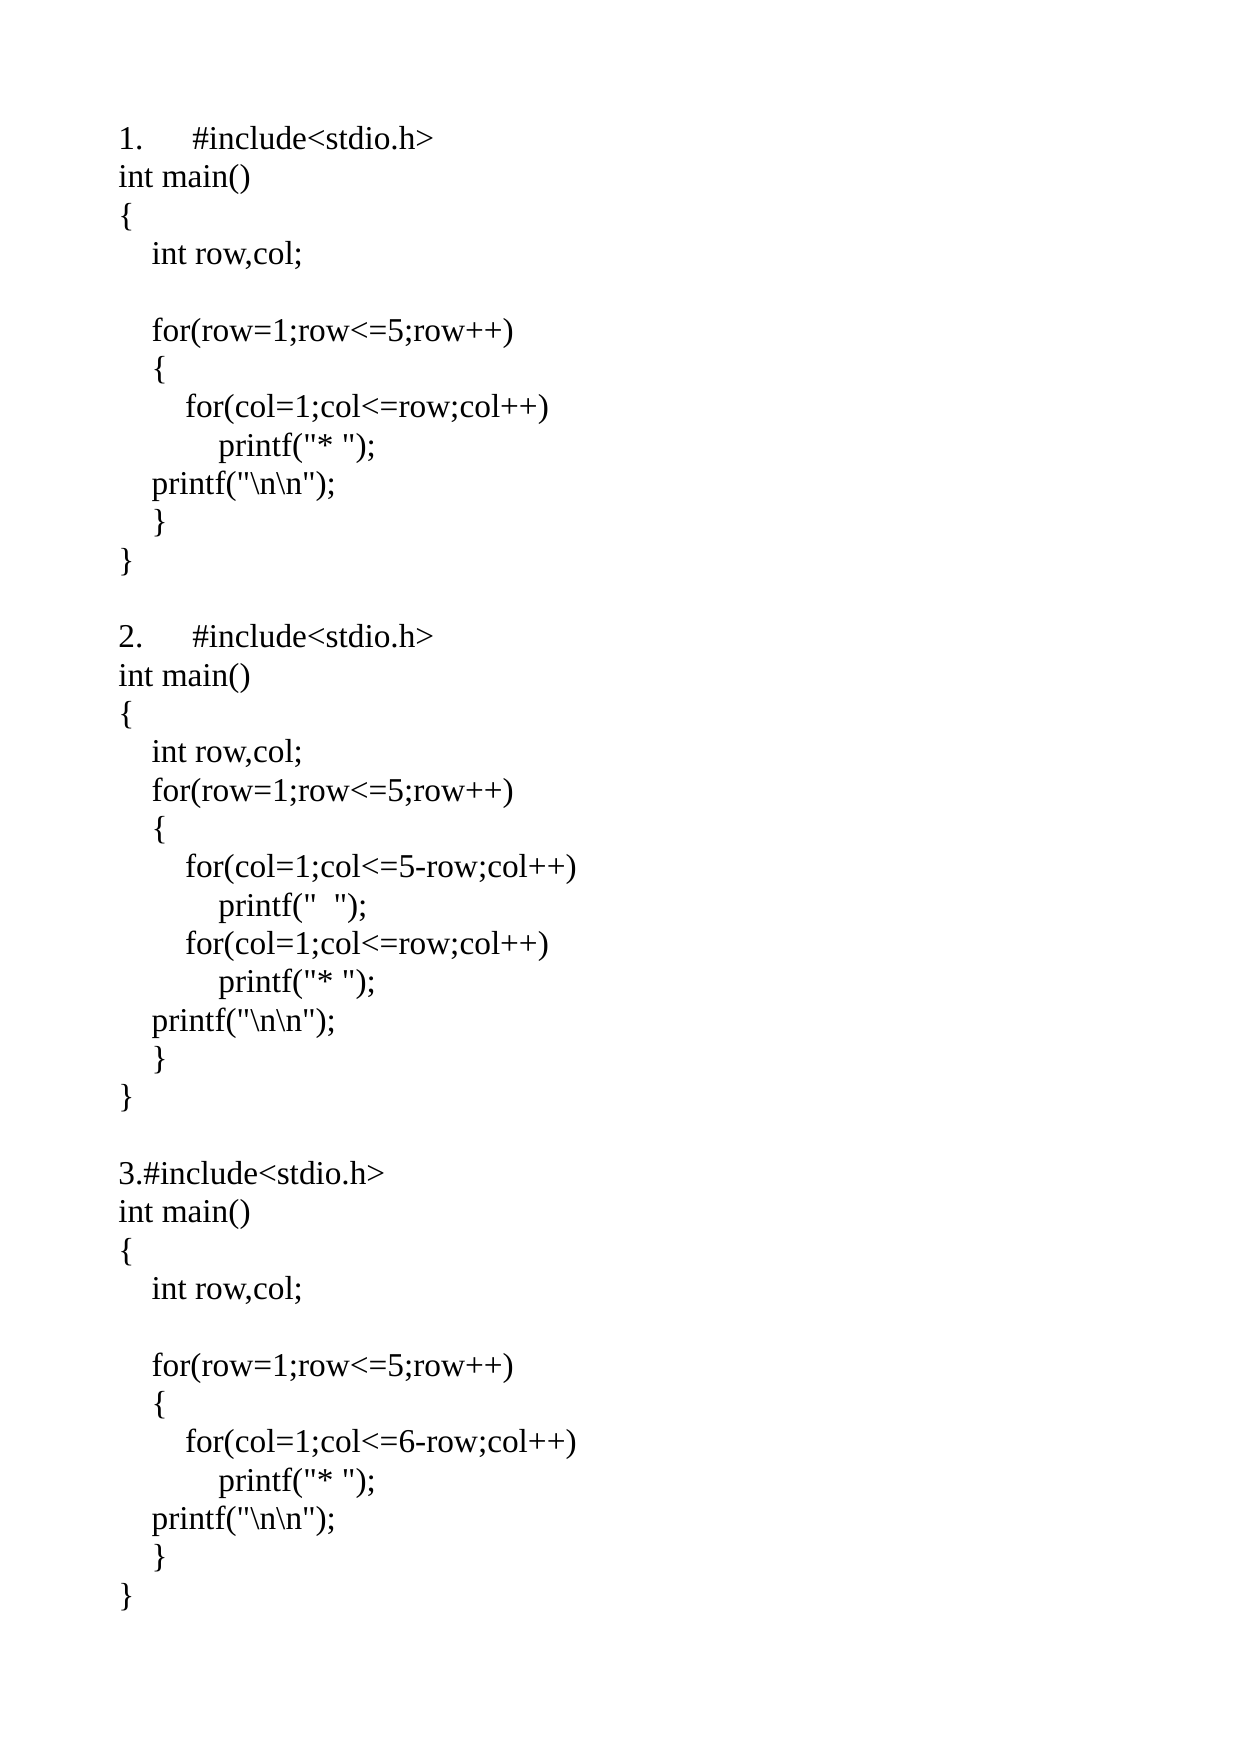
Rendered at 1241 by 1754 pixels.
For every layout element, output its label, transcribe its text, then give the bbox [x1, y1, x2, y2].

text } [118, 1575, 1122, 1613]
text } [118, 540, 1122, 578]
text { [118, 693, 1122, 731]
text 2. #include<stdio.h> [118, 616, 1122, 655]
text for(row=1;row<=5;row++) [118, 770, 1122, 808]
text for(col=1;col<=6-row;col++) [118, 1421, 1122, 1460]
text printf("\n\n"); [118, 1000, 1122, 1038]
text { [118, 1230, 1122, 1268]
text for(row=1;row<=5;row++) [118, 310, 1122, 348]
text for(col=1;col<=row;col++) [118, 386, 1122, 425]
text printf(" "); [118, 885, 1122, 923]
text printf("* "); [118, 425, 1122, 463]
text } [118, 1076, 1122, 1115]
text int row,col; [118, 731, 1122, 770]
text int main() [118, 655, 1122, 693]
text } [118, 501, 1122, 540]
text 3.#include<stdio.h> [118, 1153, 1122, 1191]
text printf("* "); [118, 1460, 1122, 1498]
text { [118, 348, 1122, 386]
text int main() [118, 156, 1122, 195]
text printf("\n\n"); [118, 463, 1122, 501]
text } [118, 1038, 1122, 1076]
text for(row=1;row<=5;row++) [118, 1345, 1122, 1383]
text printf("\n\n"); [118, 1498, 1122, 1536]
text 1. #include<stdio.h> [118, 118, 1122, 156]
text { [118, 1383, 1122, 1421]
text for(col=1;col<=row;col++) [118, 923, 1122, 961]
text } [118, 1536, 1122, 1575]
text { [118, 195, 1122, 233]
text { [118, 808, 1122, 846]
text int row,col; [118, 233, 1122, 271]
text printf("* "); [118, 961, 1122, 1000]
text int row,col; [118, 1268, 1122, 1306]
text int main() [118, 1191, 1122, 1230]
text for(col=1;col<=5-row;col++) [118, 846, 1122, 885]
